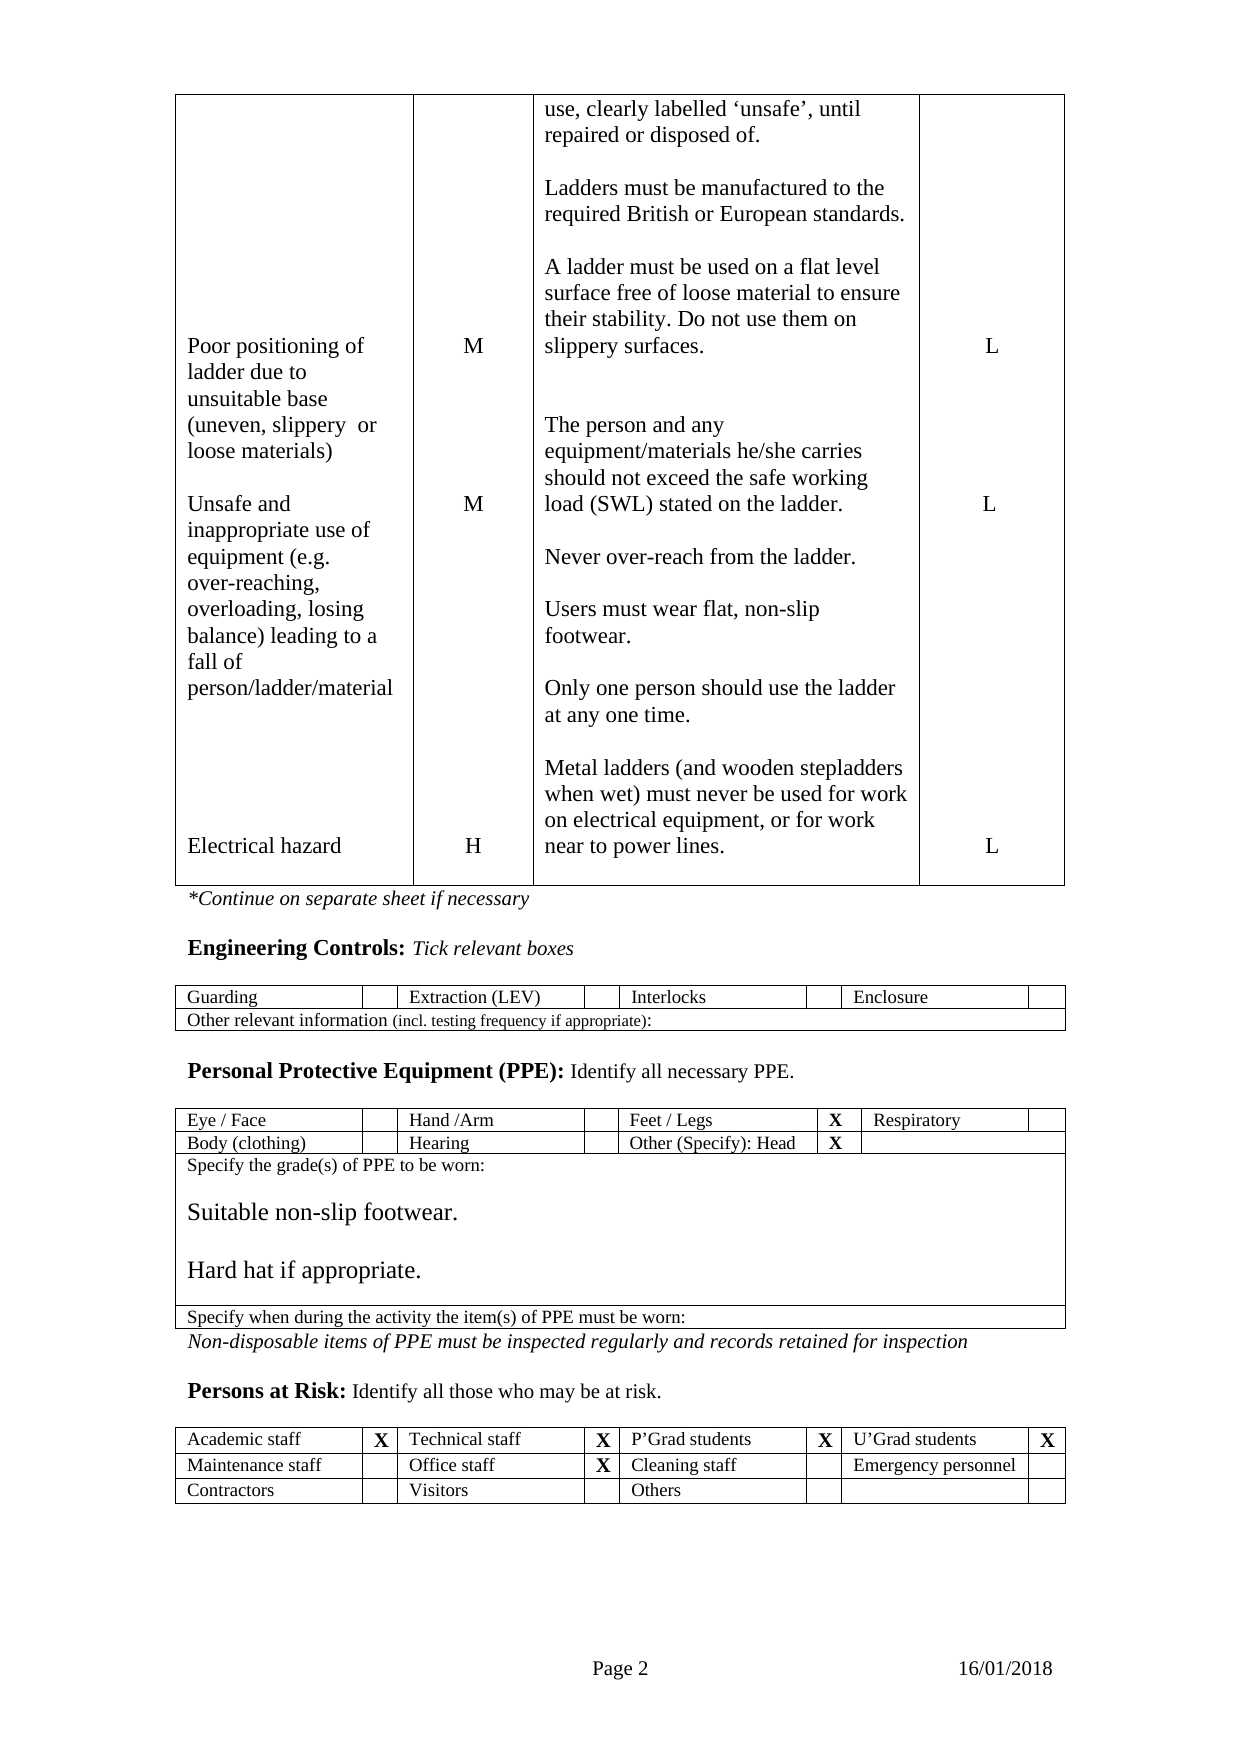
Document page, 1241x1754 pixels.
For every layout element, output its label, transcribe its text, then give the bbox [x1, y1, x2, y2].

table_cell X [585, 1454, 619, 1477]
table_header X [363, 1428, 397, 1452]
table_cell [585, 1132, 618, 1153]
table_cell Body (clothing) [176, 1132, 362, 1153]
table_header Enclosure [842, 986, 1028, 1007]
table_cell [807, 1479, 841, 1503]
table_header [363, 986, 397, 1007]
table_cell Specify the grade(s) of PPE to be worn: Suitable non-slip footwear. Hard hat if appropriate. [176, 1154, 1065, 1305]
table_cell Cleaning staff [620, 1454, 806, 1477]
table_header Extraction (LEV) [398, 986, 584, 1007]
table_cell [807, 1454, 841, 1477]
text Personal Protective Equipment (PPE): Identify all necessary PPE. [187, 1057, 1053, 1084]
table_header Eye / Face [176, 1109, 362, 1131]
table_header X [1029, 1428, 1065, 1452]
table_cell Other (Specify): Head [619, 1132, 817, 1153]
table_header Respiratory [862, 1109, 1028, 1131]
table_header [807, 986, 841, 1007]
text Non-disposable items of PPE must be inspected regularly and records retained for inspection [187, 1329, 1053, 1353]
table_header Interlocks [620, 986, 806, 1007]
table_cell X [818, 1132, 861, 1153]
table_cell L L L [920, 95, 1064, 885]
table_cell Office staff [398, 1454, 584, 1477]
table_cell [363, 1132, 397, 1153]
table_header Academic staff [176, 1428, 362, 1452]
table_cell Contractors [176, 1479, 362, 1503]
table_cell [842, 1479, 1028, 1503]
text Engineering Controls: Tick relevant boxes [187, 934, 1053, 961]
table_cell [363, 1454, 397, 1477]
subtitle Persons at Risk: Identify all those who may be at risk. [187, 1377, 1053, 1403]
table_header X [585, 1428, 619, 1452]
table_header [585, 1109, 618, 1131]
table_header [1029, 1109, 1065, 1131]
table_cell Hearing [398, 1132, 584, 1153]
table_header [363, 1109, 397, 1131]
text *Continue on separate sheet if necessary [187, 886, 1053, 910]
table_cell Emergency personnel [842, 1454, 1028, 1477]
table_cell Visitors [398, 1479, 584, 1503]
table_cell Poor positioning of ladder due to unsuitable base (uneven, slippery or loose materials) Unsafe and inappropriate use of equipment (e.g. over-reaching, overloading, losing balance) leading to a fall of person/ladder/material Electrical hazard [176, 95, 413, 885]
table_header [1029, 986, 1065, 1007]
table_cell [1029, 1479, 1065, 1503]
table_cell Specify when during the activity the item(s) of PPE must be worn: [176, 1306, 1065, 1328]
table_cell [1029, 1454, 1065, 1477]
table_header [585, 986, 619, 1007]
table_header X [818, 1109, 861, 1131]
table_header Guarding [176, 986, 362, 1007]
table_header Hand /Arm [398, 1109, 584, 1131]
table_header U’Grad students [842, 1428, 1028, 1452]
table_cell Others [620, 1479, 806, 1503]
table_header Technical staff [398, 1428, 584, 1452]
table_cell [363, 1479, 397, 1503]
table_cell [585, 1479, 619, 1503]
table_cell Other relevant information (incl. testing frequency if appropriate): [176, 1009, 1065, 1030]
table_header X [807, 1428, 841, 1452]
table_cell [862, 1132, 1065, 1153]
table_cell Maintenance staff [176, 1454, 362, 1477]
table_header P’Grad students [620, 1428, 806, 1452]
table_cell M M H [414, 95, 533, 885]
table_cell use, clearly labelled ‘unsafe’, until repaired or disposed of. Ladders must be manufactured to the required British or European standards. A ladder must be used on a flat level surface free of loose material to ensure their stability. Do not use them on slippery surfaces. The person and any equipment/materials he/she carries should not exceed the safe working load (SWL) stated on the ladder. Never over-reach from the ladder. Users must wear flat, non-slip footwear. Only one person should use the ladder at any one time. Metal ladders (and wooden stepladders when wet) must never be used for work on electrical equipment, or for work near to power lines. [534, 95, 919, 885]
table_header Feet / Legs [619, 1109, 817, 1131]
